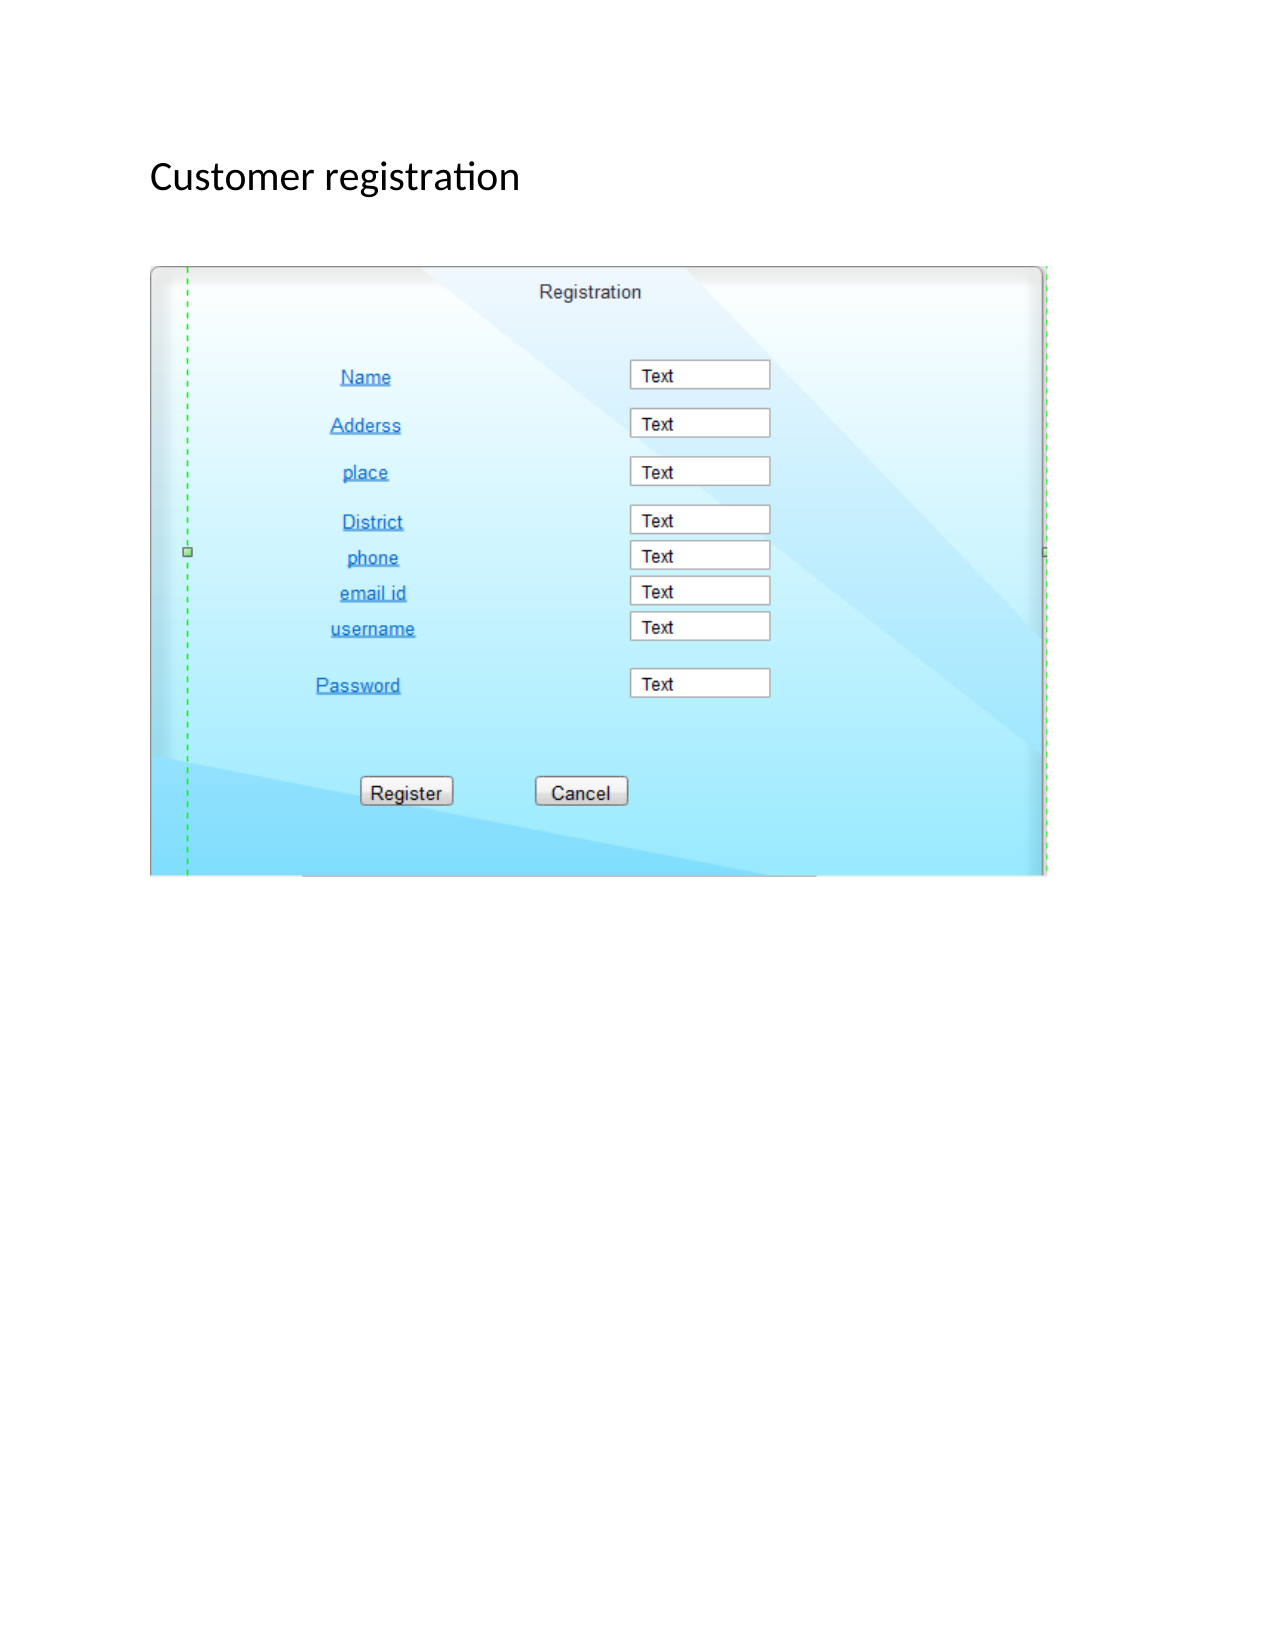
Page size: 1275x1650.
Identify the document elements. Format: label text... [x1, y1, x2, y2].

text Customer registration [150, 150, 1125, 201]
